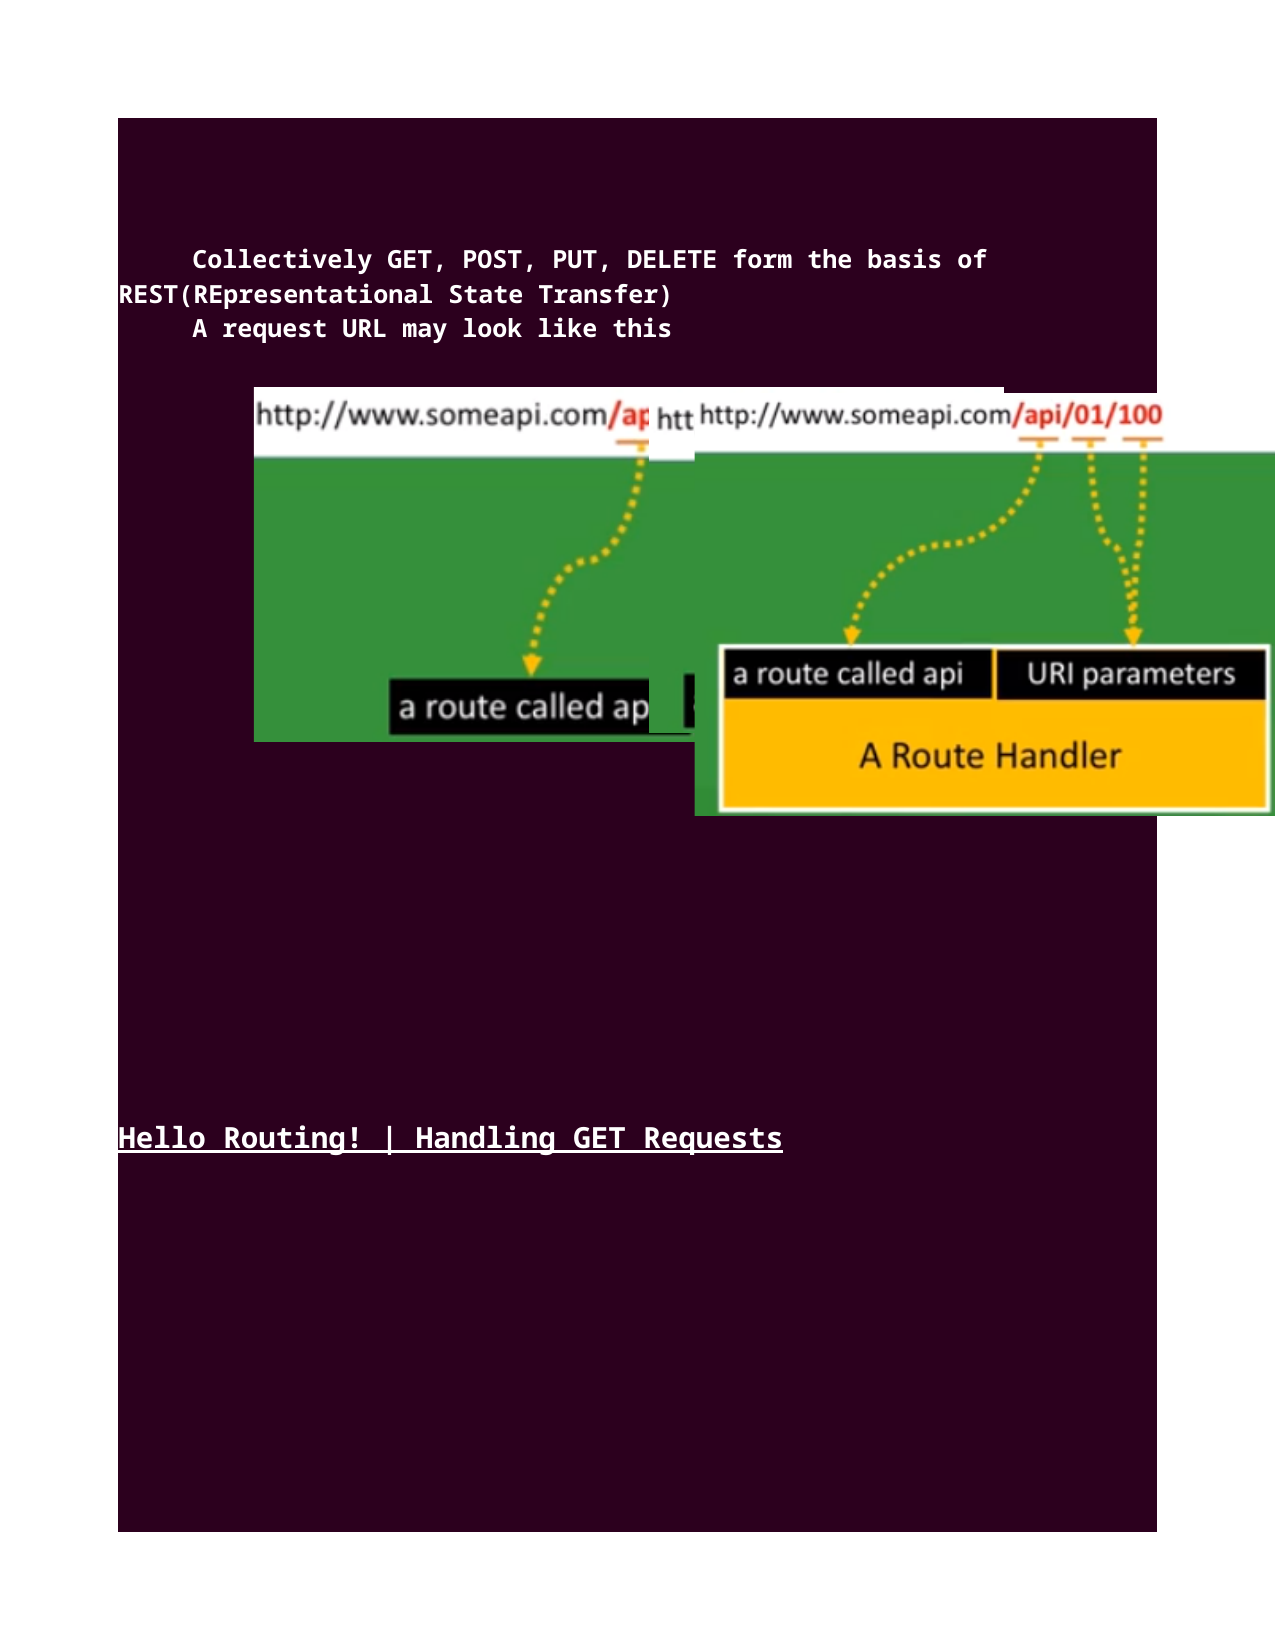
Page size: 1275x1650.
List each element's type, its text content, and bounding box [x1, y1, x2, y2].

text A request URL may look like this [118, 311, 1157, 345]
text Hello Routing! | Handling GET Requests [118, 1117, 1157, 1157]
text Collectively GET, POST, PUT, DELETE form the basis of REST(REpresentational State Transfer) [118, 237, 1157, 311]
picture [253, 387, 1275, 816]
